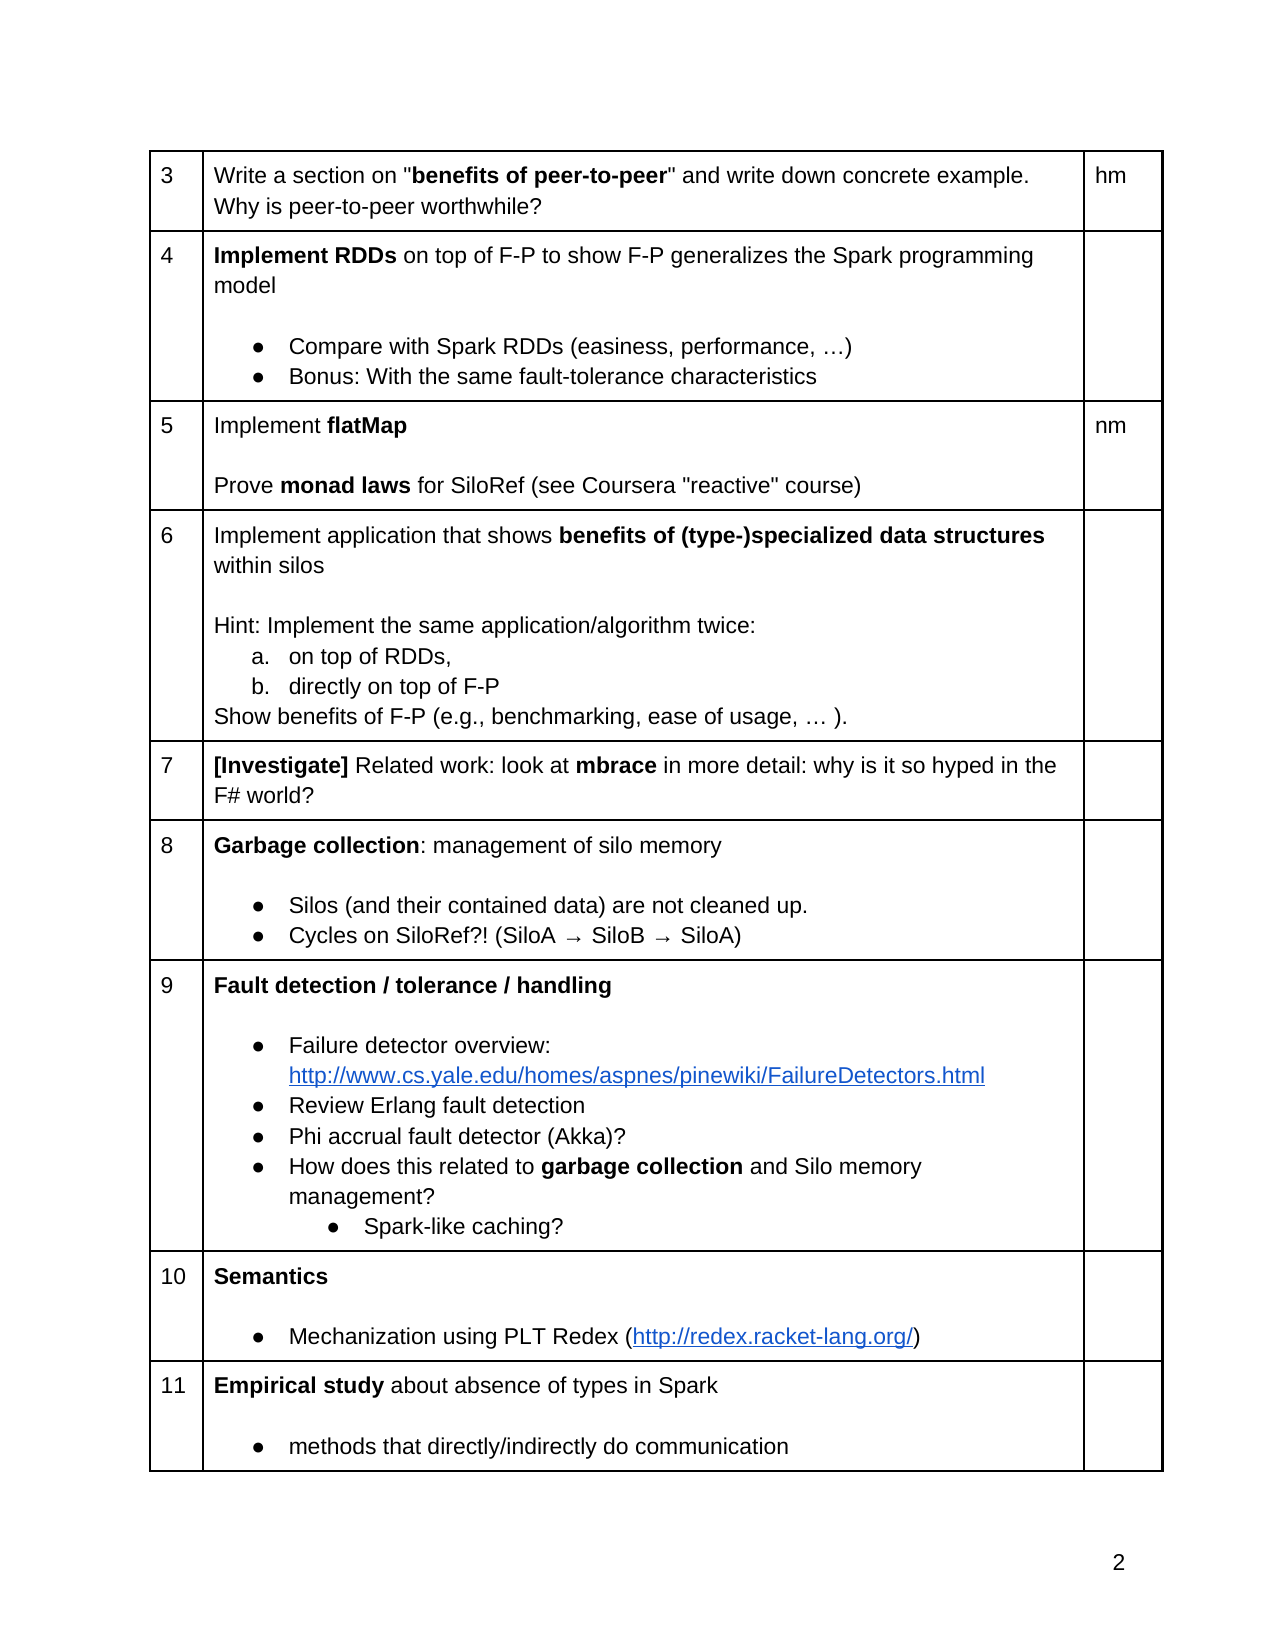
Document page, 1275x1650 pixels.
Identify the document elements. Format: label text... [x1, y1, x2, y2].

table_cell Implement application that shows benefits of (type-)specialized data structures within silos Hint: Implement the same application/algorithm twice: on top of RDDs, directly on top of F-P Show benefits of F-P (e.g., benchmarking, ease of usage, … ). [204, 511, 1083, 740]
table_cell 8 [151, 821, 202, 959]
table_cell [1085, 742, 1161, 819]
table_cell 3 [151, 152, 202, 229]
table_cell Implement RDDs on top of F-P to show F-P generalizes the Spark programming model Compare with Spark RDDs (easiness, performance, …) Bonus: With the same fault-tolerance characteristics [204, 232, 1083, 399]
table_cell [1085, 1362, 1161, 1469]
table_cell 4 [151, 232, 202, 399]
table_cell hm [1085, 152, 1161, 229]
table_cell Semantics Mechanization using PLT Redex (http://redex.racket-lang.org/) [204, 1252, 1083, 1360]
table_cell [1085, 821, 1161, 959]
table_cell 5 [151, 402, 202, 509]
table_cell Garbage collection: management of silo memory Silos (and their contained data) are not cleaned up. Cycles on SiloRef?! (SiloA → SiloB → SiloA) [204, 821, 1083, 959]
table_cell Fault detection / tolerance / handling Failure detector overview: http://www.cs.yale.edu/homes/aspnes/pinewiki/FailureDetectors.html Review Erlang fault detection Phi accrual fault detector (Akka)? How does this related to garbage collection and Silo memory management? Spark-like caching? [204, 961, 1083, 1250]
table_cell 9 [151, 961, 202, 1250]
table_cell [1085, 1252, 1161, 1360]
table_cell 7 [151, 742, 202, 819]
table_cell 11 [151, 1362, 202, 1469]
table_cell [1085, 511, 1161, 740]
table_cell Write a section on "benefits of peer-to-peer" and write down concrete example. Why is peer-to-peer worthwhile? [204, 152, 1083, 229]
table_cell Empirical study about absence of types in Spark methods that directly/indirectly do communication [204, 1362, 1083, 1469]
table_cell 10 [151, 1252, 202, 1360]
table_cell [Investigate] Related work: look at mbrace in more detail: why is it so hyped in the F# world? [204, 742, 1083, 819]
table_cell [1085, 232, 1161, 399]
table_cell nm [1085, 402, 1161, 509]
table_cell [1085, 961, 1161, 1250]
table_cell 6 [151, 511, 202, 740]
table_cell Implement flatMap Prove monad laws for SiloRef (see Coursera "reactive" course) [204, 402, 1083, 509]
